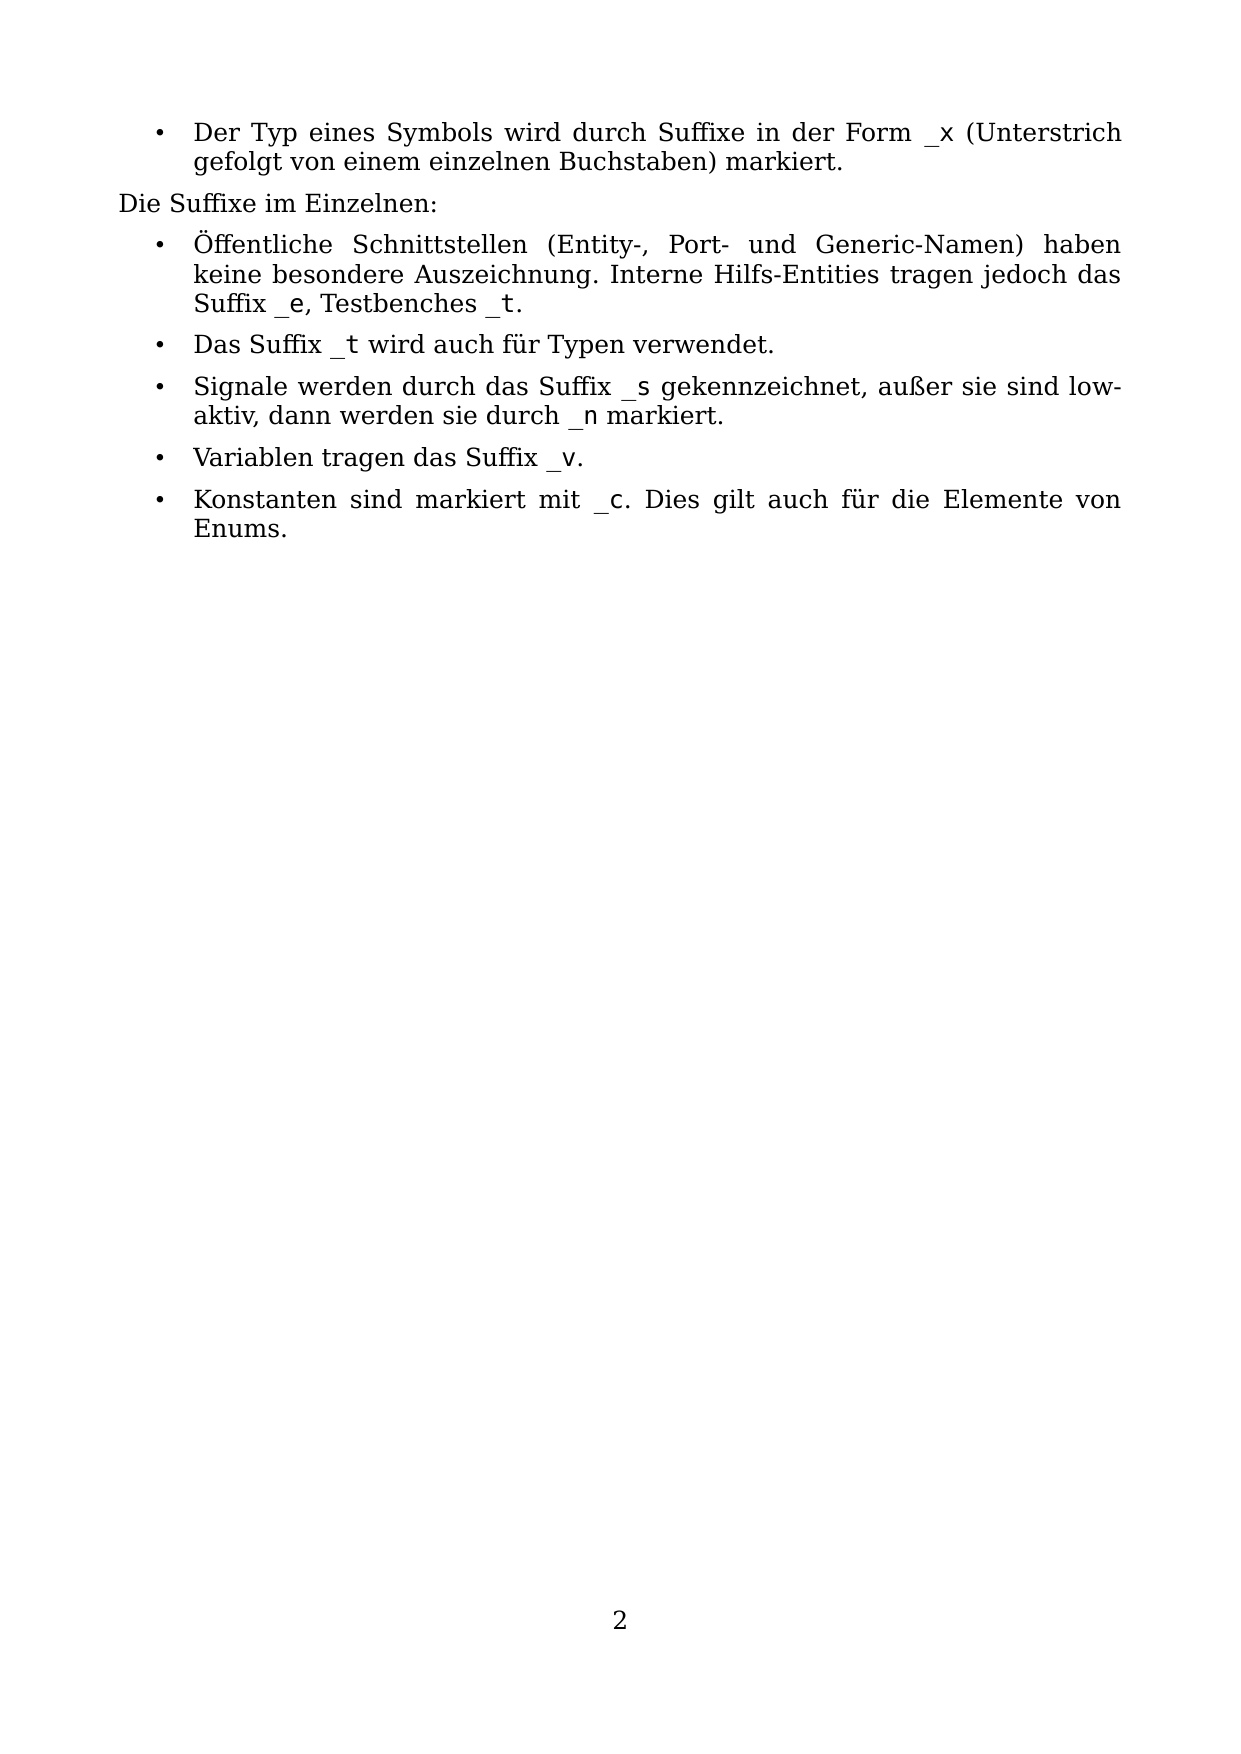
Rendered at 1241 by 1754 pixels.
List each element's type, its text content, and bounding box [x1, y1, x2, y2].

list Öffentliche Schnittstellen (Entity-, Port- und Generic-Namen) haben keine besondere Auszeichnung. Interne Hilfs-Entities tragen jedoch das Suffix _e, Testbenches _t. [156, 231, 1122, 318]
list Variablen tragen das Suffix _v. [156, 443, 1122, 472]
list Das Suffix _t wird auch für Typen verwendet. [156, 331, 1122, 360]
text Die Suffixe im Einzelnen: [118, 189, 1122, 218]
list Signale werden durch das Suffix _s gekennzeichnet, außer sie sind low-aktiv, dann werden sie durch _n markiert. [156, 372, 1122, 431]
list Konstanten sind markiert mit _c. Dies gilt auch für die Elemente von Enums. [156, 485, 1122, 543]
list Der Typ eines Symbols wird durch Suffixe in der Form _x (Unterstrich gefolgt von einem einzelnen Buchstaben) markiert. [156, 118, 1122, 176]
